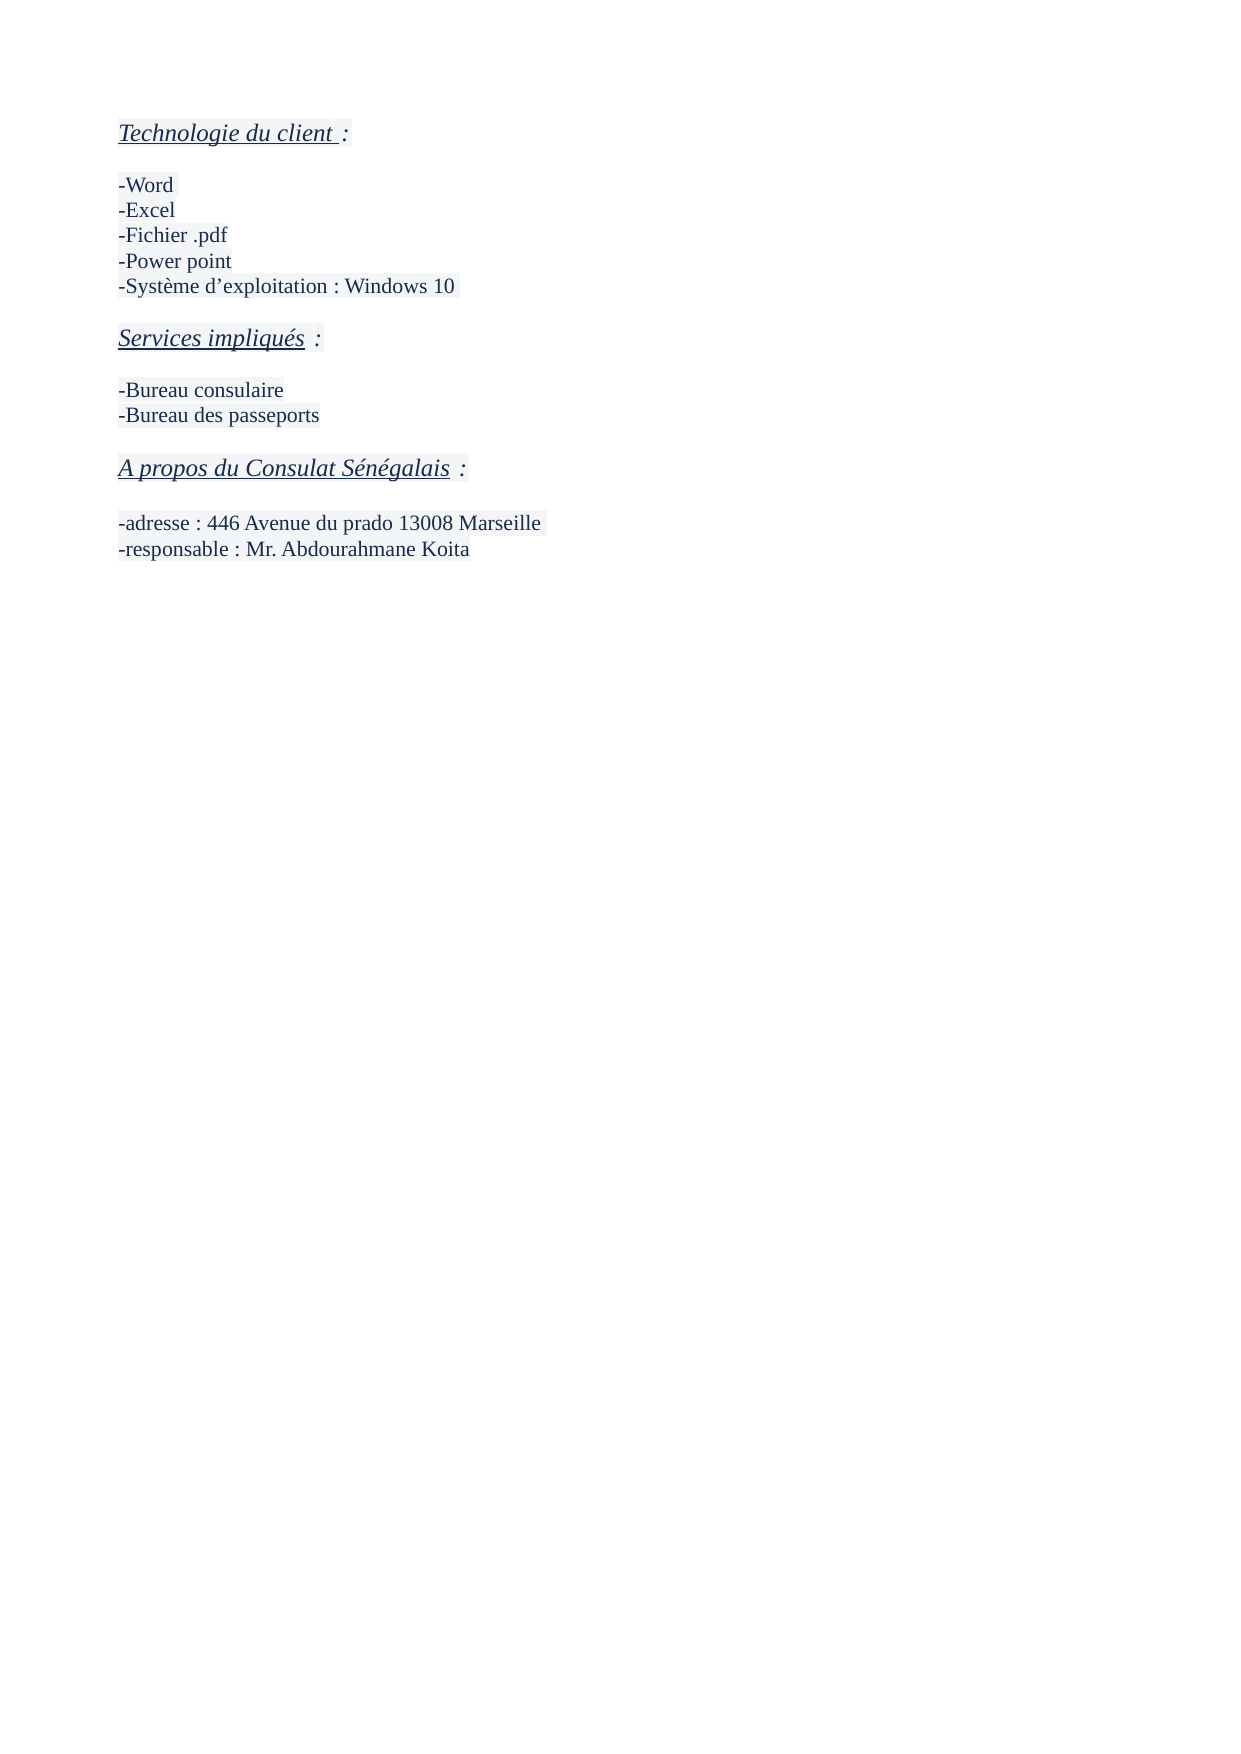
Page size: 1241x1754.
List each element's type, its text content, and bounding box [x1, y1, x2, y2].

text A propos du Consulat Sénégalais : [118, 453, 1122, 482]
text -Bureau des passeports [118, 402, 1122, 428]
text Services impliqués : [118, 323, 1122, 352]
text -Bureau consulaire [118, 377, 1122, 402]
text -adresse : 446 Avenue du prado 13008 Marseille [118, 510, 1122, 536]
text -Système d’exploitation : Windows 10 [118, 273, 1122, 298]
text -Fichier .pdf [118, 222, 1122, 248]
text -Word [118, 172, 1122, 197]
text -Excel [118, 197, 1122, 222]
text -Power point [118, 248, 1122, 273]
text Technologie du client : [118, 118, 1122, 147]
text -responsable : Mr. Abdourahmane Koita [118, 536, 1122, 561]
